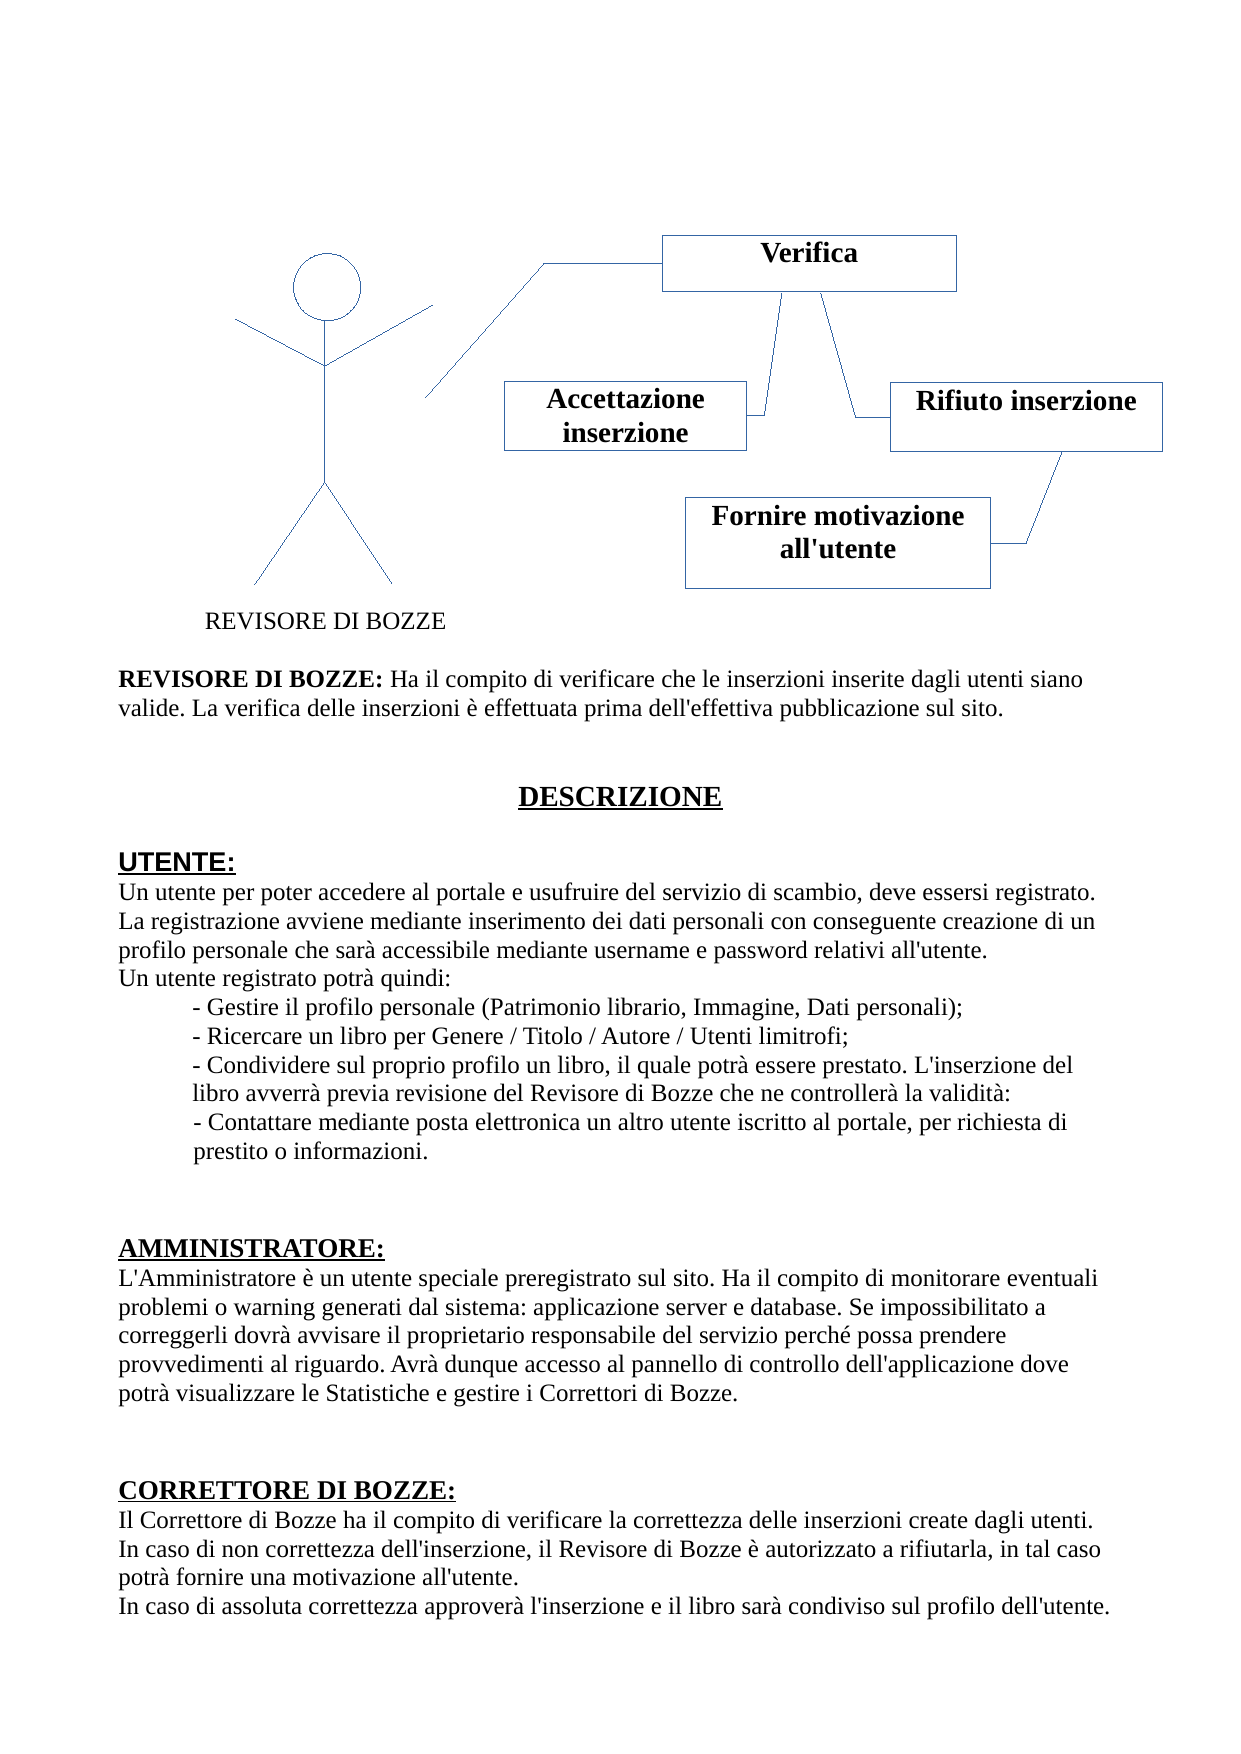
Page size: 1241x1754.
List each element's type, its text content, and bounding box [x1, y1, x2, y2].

text REVISORE DI BOZZE [118, 606, 1122, 635]
text La registrazione avviene mediante inserimento dei dati personali con conseguente creazione di un profilo personale che sarà accessibile mediante username e password relativi all'utente. [118, 906, 1122, 963]
text CORRETTORE DI BOZZE: [118, 1474, 1122, 1505]
text In caso di assoluta correttezza approverà l'inserzione e il libro sarà condiviso sul profilo dell'utente. [118, 1591, 1122, 1620]
text DESCRIZIONE [118, 779, 1122, 812]
text - Gestire il profilo personale (Patrimonio librario, Immagine, Dati personali); [118, 992, 1122, 1021]
text libro avverrà previa revisione del Revisore di Bozze che ne controllerà la validità: [118, 1078, 1122, 1107]
text In caso di non correttezza dell'inserzione, il Revisore di Bozze è autorizzato a rifiutarla, in tal caso potrà fornire una motivazione all'utente. [118, 1534, 1122, 1591]
text L'Amministratore è un utente speciale preregistrato sul sito. Ha il compito di monitorare eventuali problemi o warning generati dal sistema: applicazione server e database. Se impossibilitato a correggerli dovrà avvisare il proprietario responsabile del servizio perché possa prendere provvedimenti al riguardo. Avrà dunque accesso al pannello di controllo dell'applicazione dove potrà visualizzare le Statistiche e gestire i Correttori di Bozze. [118, 1263, 1122, 1407]
text Un utente per poter accedere al portale e usufruire del servizio di scambio, deve essersi registrato. [118, 877, 1122, 906]
text - Condividere sul proprio profilo un libro, il quale potrà essere prestato. L'inserzione del [118, 1050, 1122, 1078]
text UTENTE: [118, 846, 1122, 877]
text AMMINISTRATORE: [118, 1232, 1122, 1263]
list - Contattare mediante posta elettronica un altro utente iscritto al portale, per richiesta di [156, 1107, 1122, 1136]
list prestito o informazioni. [156, 1136, 1122, 1165]
text - Ricercare un libro per Genere / Titolo / Autore / Utenti limitrofi; [118, 1021, 1122, 1050]
text Il Correttore di Bozze ha il compito di verificare la correttezza delle inserzioni create dagli utenti. [118, 1505, 1122, 1534]
text Un utente registrato potrà quindi: [118, 963, 1122, 992]
text REVISORE DI BOZZE: Ha il compito di verificare che le inserzioni inserite dagli utenti siano valide. La verifica delle inserzioni è effettuata prima dell'effettiva pubblicazione sul sito. [118, 664, 1122, 721]
